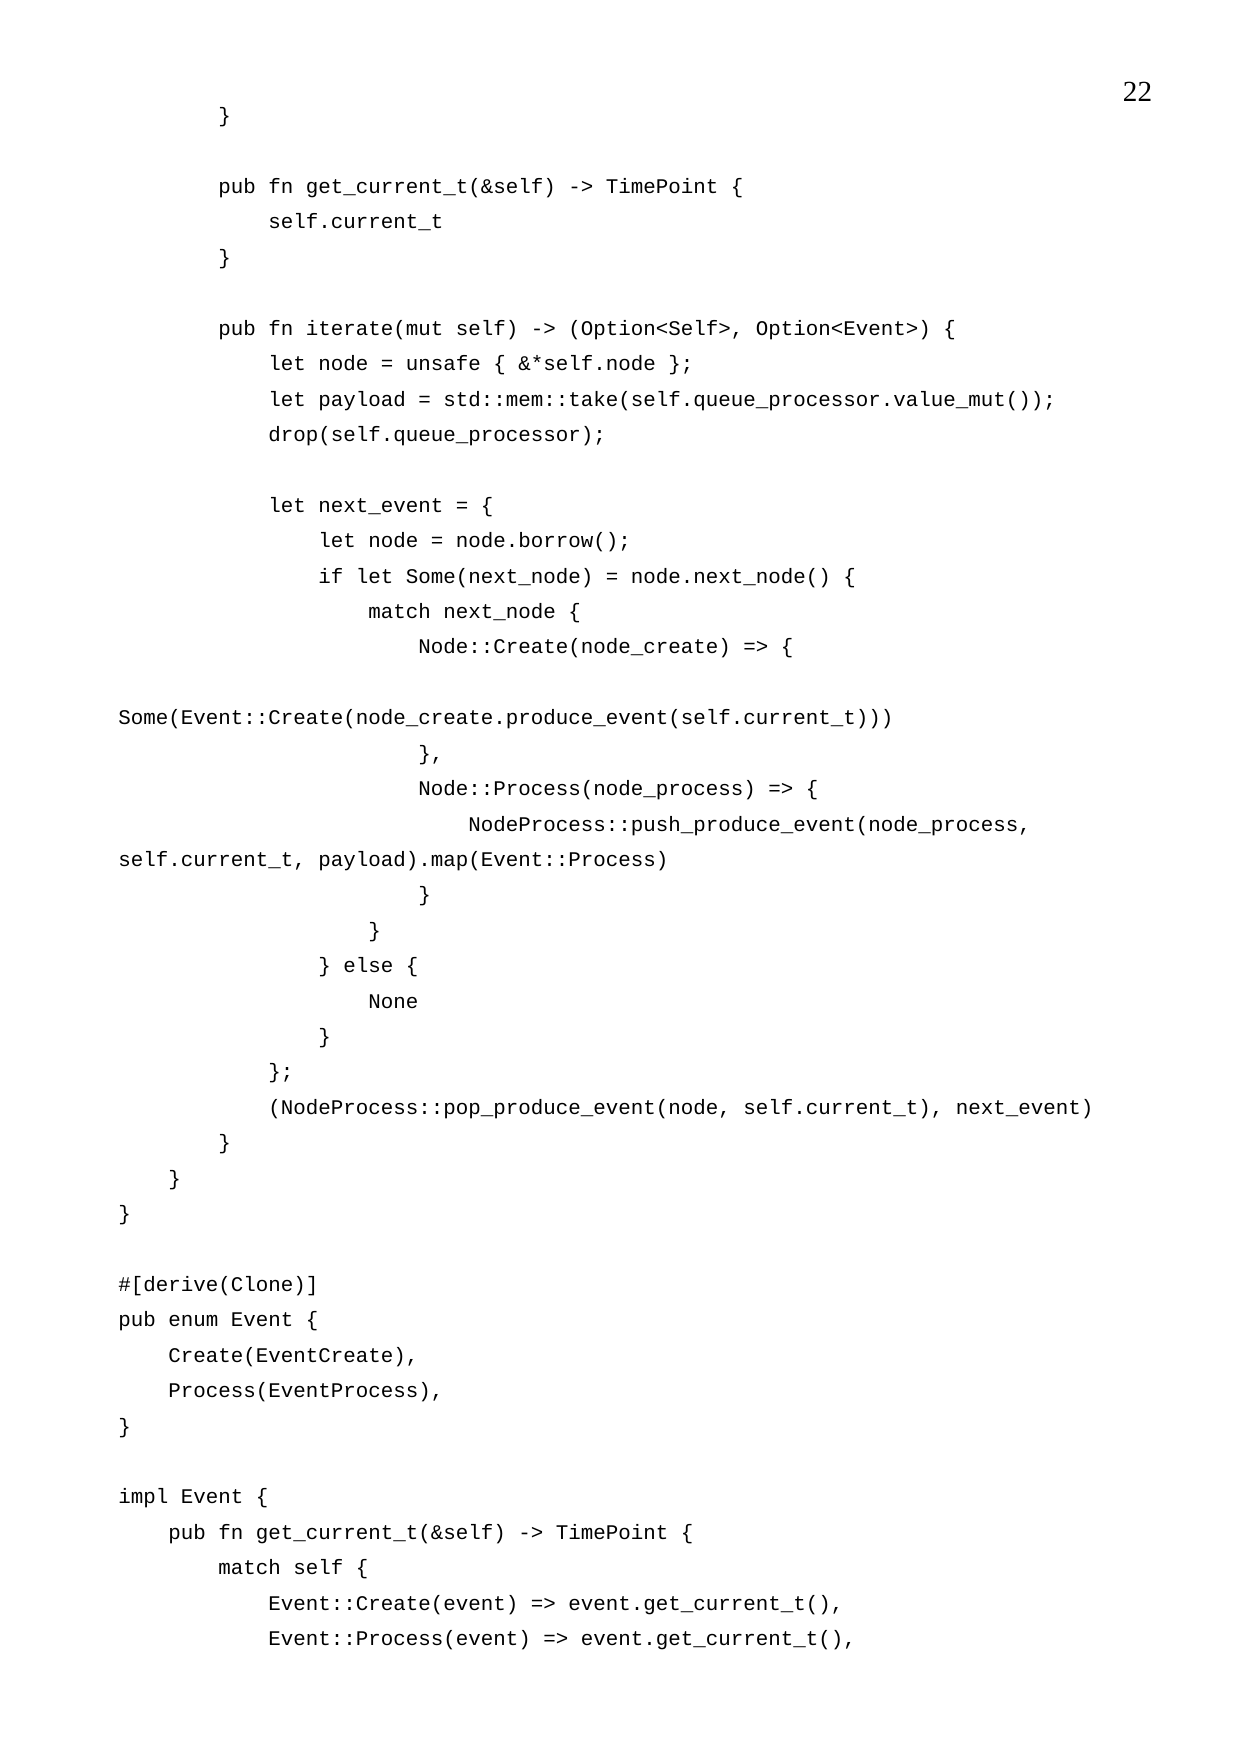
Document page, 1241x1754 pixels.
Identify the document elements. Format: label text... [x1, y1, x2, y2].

text impl Event { [118, 1486, 1122, 1510]
text } [118, 1026, 1122, 1050]
text Process(EventProcess), [118, 1380, 1122, 1404]
text pub fn get_current_t(&self) -> TimePoint { [118, 1522, 1122, 1546]
text }, [118, 743, 1122, 766]
text pub enum Event { [118, 1309, 1122, 1333]
text if let Some(next_node) = node.next_node() { [118, 566, 1122, 589]
text drop(self.queue_processor); [118, 424, 1122, 448]
text let node = unsafe { &*self.node }; [118, 353, 1122, 377]
text } else { [118, 955, 1122, 979]
text Some(Event::Create(node_create.produce_event(self.current_t))) [118, 672, 1122, 731]
text let node = node.borrow(); [118, 530, 1122, 554]
text let payload = std::mem::take(self.queue_processor.value_mut()); [118, 388, 1122, 412]
text Node::Create(node_create) => { [118, 636, 1122, 660]
text pub fn iterate(mut self) -> (Option<Self>, Option<Event>) { [118, 318, 1122, 341]
text } [118, 247, 1122, 271]
text let next_event = { [118, 495, 1122, 518]
text Event::Create(event) => event.get_current_t(), [118, 1593, 1122, 1616]
text (NodeProcess::pop_produce_event(node, self.current_t), next_event) [118, 1097, 1122, 1121]
text Event::Process(event) => event.get_current_t(), [118, 1628, 1122, 1652]
text Create(EventCreate), [118, 1345, 1122, 1368]
text } [118, 1416, 1122, 1439]
text self.current_t [118, 211, 1122, 235]
text }; [118, 1061, 1122, 1085]
text pub fn get_current_t(&self) -> TimePoint { [118, 176, 1122, 200]
text } [118, 1132, 1122, 1156]
text } [118, 884, 1122, 908]
text } [118, 1168, 1122, 1191]
text } [118, 1203, 1122, 1227]
text None [118, 991, 1122, 1014]
text #[derive(Clone)] [118, 1274, 1122, 1298]
text match self { [118, 1557, 1122, 1581]
text Node::Process(node_process) => { [118, 778, 1122, 802]
text NodeProcess::push_produce_event(node_process, self.current_t, payload).map(Event::Process) [118, 813, 1122, 873]
text match next_node { [118, 601, 1122, 625]
text } [118, 105, 1122, 129]
text } [118, 920, 1122, 943]
